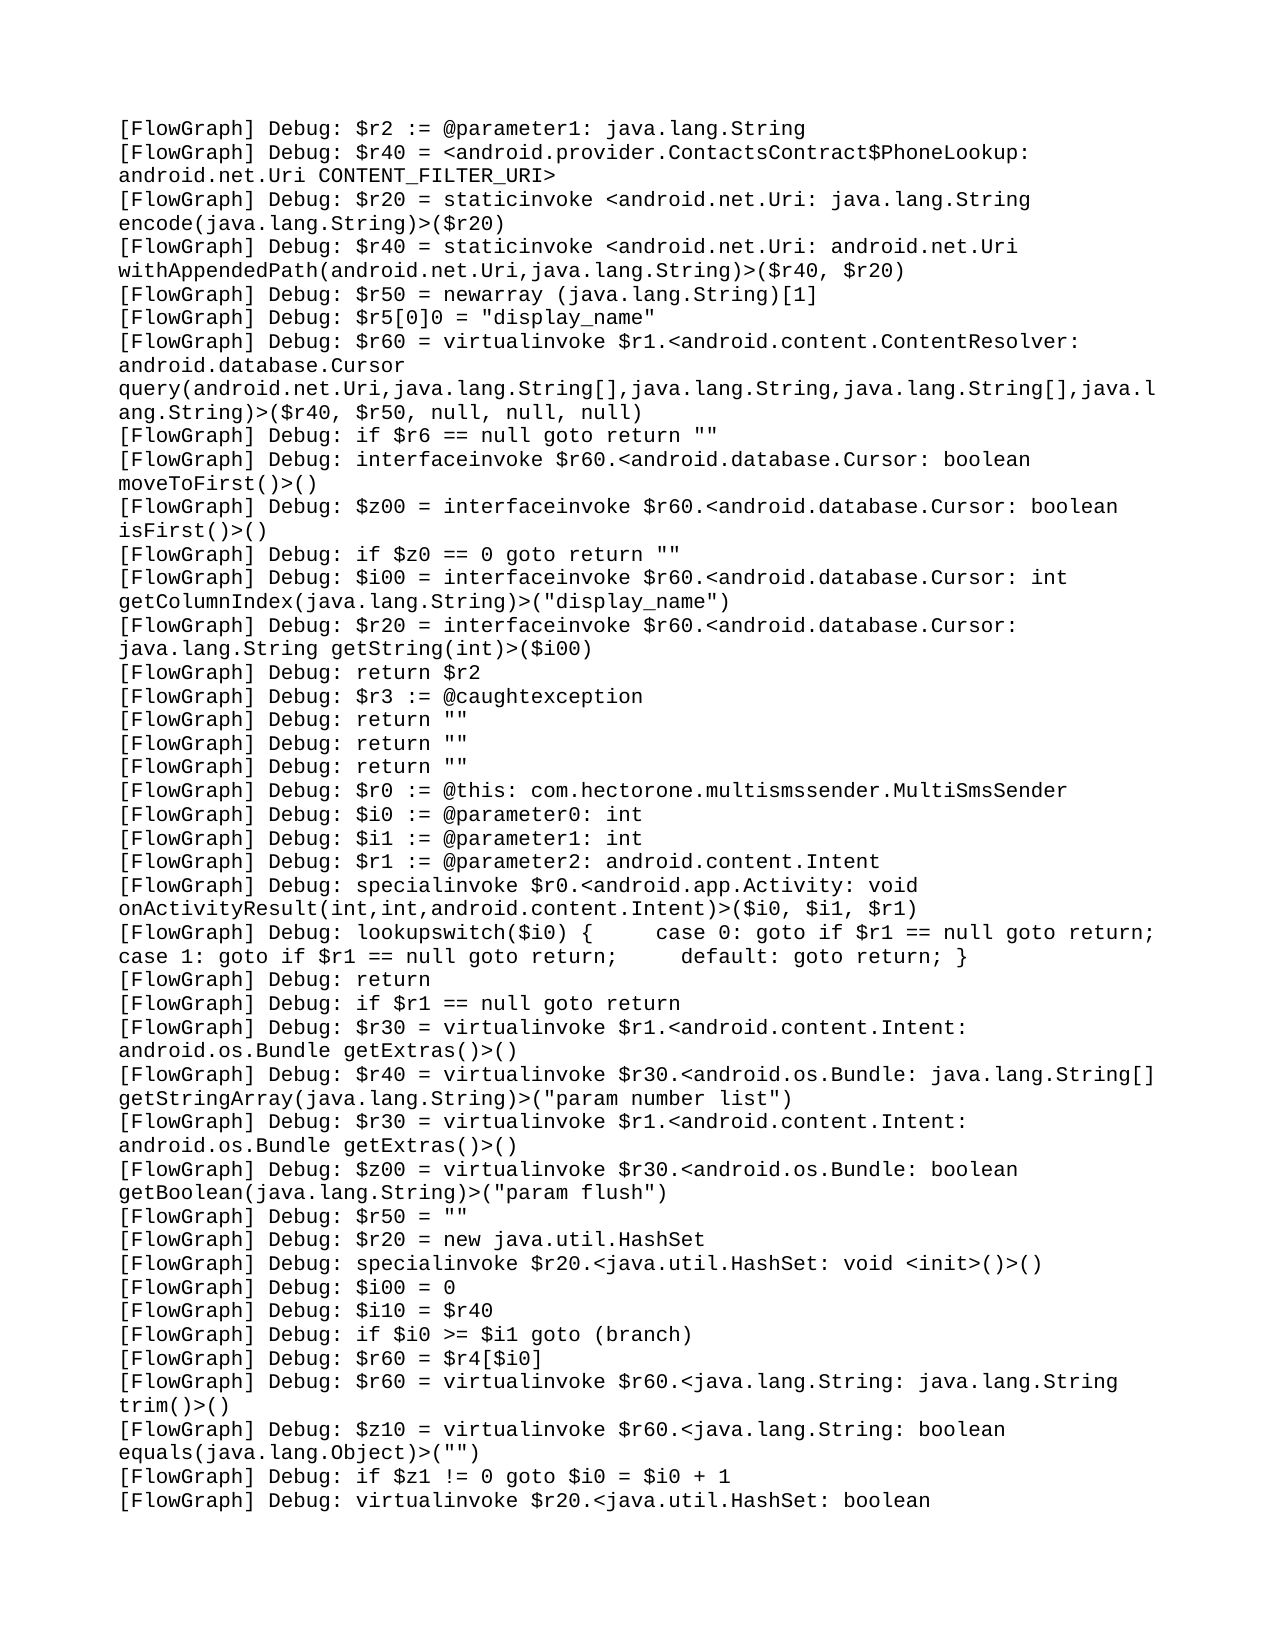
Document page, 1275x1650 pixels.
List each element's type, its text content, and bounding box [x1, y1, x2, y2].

text [FlowGraph] Debug: lookupswitch($i0) { case 0: goto if $r1 == null goto return; case 1: goto if $r1 == null goto return; default: goto return; } [118, 922, 1157, 969]
text [FlowGraph] Debug: $i1 := @parameter1: int [118, 827, 1157, 851]
text [FlowGraph] Debug: interfaceinvoke $r60.<android.database.Cursor: boolean moveToFirst()>() [118, 449, 1157, 496]
text [FlowGraph] Debug: return $r2 [118, 662, 1157, 686]
text [FlowGraph] Debug: $r50 = newarray (java.lang.String)[1] [118, 284, 1157, 307]
text [FlowGraph] Debug: if $i0 >= $i1 goto (branch) [118, 1324, 1157, 1348]
text [FlowGraph] Debug: $i10 = $r40 [118, 1300, 1157, 1324]
text [FlowGraph] Debug: if $r6 == null goto return "" [118, 426, 1157, 449]
text [FlowGraph] Debug: $r60 = virtualinvoke $r60.<java.lang.String: java.lang.String trim()>() [118, 1371, 1157, 1419]
text [FlowGraph] Debug: $r0 := @this: com.hectorone.multismssender.MultiSmsSender [118, 780, 1157, 804]
text [FlowGraph] Debug: specialinvoke $r20.<java.util.HashSet: void <init>()>() [118, 1253, 1157, 1277]
text [FlowGraph] Debug: $r40 = virtualinvoke $r30.<android.os.Bundle: java.lang.String[] getStringArray(java.lang.String)>("param number list") [118, 1064, 1157, 1111]
text [FlowGraph] Debug: $r3 := @caughtexception [118, 686, 1157, 709]
text [FlowGraph] Debug: $r20 = staticinvoke <android.net.Uri: java.lang.String encode(java.lang.String)>($r20) [118, 189, 1157, 236]
text [FlowGraph] Debug: if $r1 == null goto return [118, 993, 1157, 1017]
text [FlowGraph] Debug: $i0 := @parameter0: int [118, 804, 1157, 827]
text [FlowGraph] Debug: $r5[0]0 = "display_name" [118, 307, 1157, 331]
text [FlowGraph] Debug: $r60 = $r4[$i0] [118, 1348, 1157, 1371]
text [FlowGraph] Debug: specialinvoke $r0.<android.app.Activity: void onActivityResult(int,int,android.content.Intent)>($i0, $i1, $r1) [118, 875, 1157, 922]
text [FlowGraph] Debug: $r40 = <android.provider.ContactsContract$PhoneLookup: android.net.Uri CONTENT_FILTER_URI> [118, 142, 1157, 189]
text [FlowGraph] Debug: return "" [118, 733, 1157, 757]
text [FlowGraph] Debug: $r20 = interfaceinvoke $r60.<android.database.Cursor: java.lang.String getString(int)>($i00) [118, 615, 1157, 662]
text [FlowGraph] Debug: $r30 = virtualinvoke $r1.<android.content.Intent: android.os.Bundle getExtras()>() [118, 1111, 1157, 1158]
text [FlowGraph] Debug: $r40 = staticinvoke <android.net.Uri: android.net.Uri withAppendedPath(android.net.Uri,java.lang.String)>($r40, $r20) [118, 236, 1157, 284]
text [FlowGraph] Debug: $i00 = 0 [118, 1277, 1157, 1300]
text [FlowGraph] Debug: $z00 = interfaceinvoke $r60.<android.database.Cursor: boolean isFirst()>() [118, 496, 1157, 544]
text [FlowGraph] Debug: if $z0 == 0 goto return "" [118, 544, 1157, 567]
text [FlowGraph] Debug: if $z1 != 0 goto $i0 = $i0 + 1 [118, 1466, 1157, 1489]
text [FlowGraph] Debug: virtualinvoke $r20.<java.util.HashSet: boolean [118, 1489, 1157, 1513]
text [FlowGraph] Debug: $r2 := @parameter1: java.lang.String [118, 118, 1157, 142]
text [FlowGraph] Debug: return [118, 969, 1157, 993]
text [FlowGraph] Debug: $r60 = virtualinvoke $r1.<android.content.ContentResolver: android.database.Cursor query(android.net.Uri,java.lang.String[],java.lang.String,java.lang.String[],java.lang.String)>($r40, $r50, null, null, null) [118, 331, 1157, 426]
text [FlowGraph] Debug: $z00 = virtualinvoke $r30.<android.os.Bundle: boolean getBoolean(java.lang.String)>("param flush") [118, 1158, 1157, 1206]
text [FlowGraph] Debug: $i00 = interfaceinvoke $r60.<android.database.Cursor: int getColumnIndex(java.lang.String)>("display_name") [118, 567, 1157, 615]
text [FlowGraph] Debug: $r20 = new java.util.HashSet [118, 1229, 1157, 1253]
text [FlowGraph] Debug: $r30 = virtualinvoke $r1.<android.content.Intent: android.os.Bundle getExtras()>() [118, 1017, 1157, 1064]
text [FlowGraph] Debug: $z10 = virtualinvoke $r60.<java.lang.String: boolean equals(java.lang.Object)>("") [118, 1419, 1157, 1466]
text [FlowGraph] Debug: $r1 := @parameter2: android.content.Intent [118, 851, 1157, 875]
text [FlowGraph] Debug: $r50 = "" [118, 1206, 1157, 1229]
text [FlowGraph] Debug: return "" [118, 709, 1157, 733]
text [FlowGraph] Debug: return "" [118, 757, 1157, 780]
